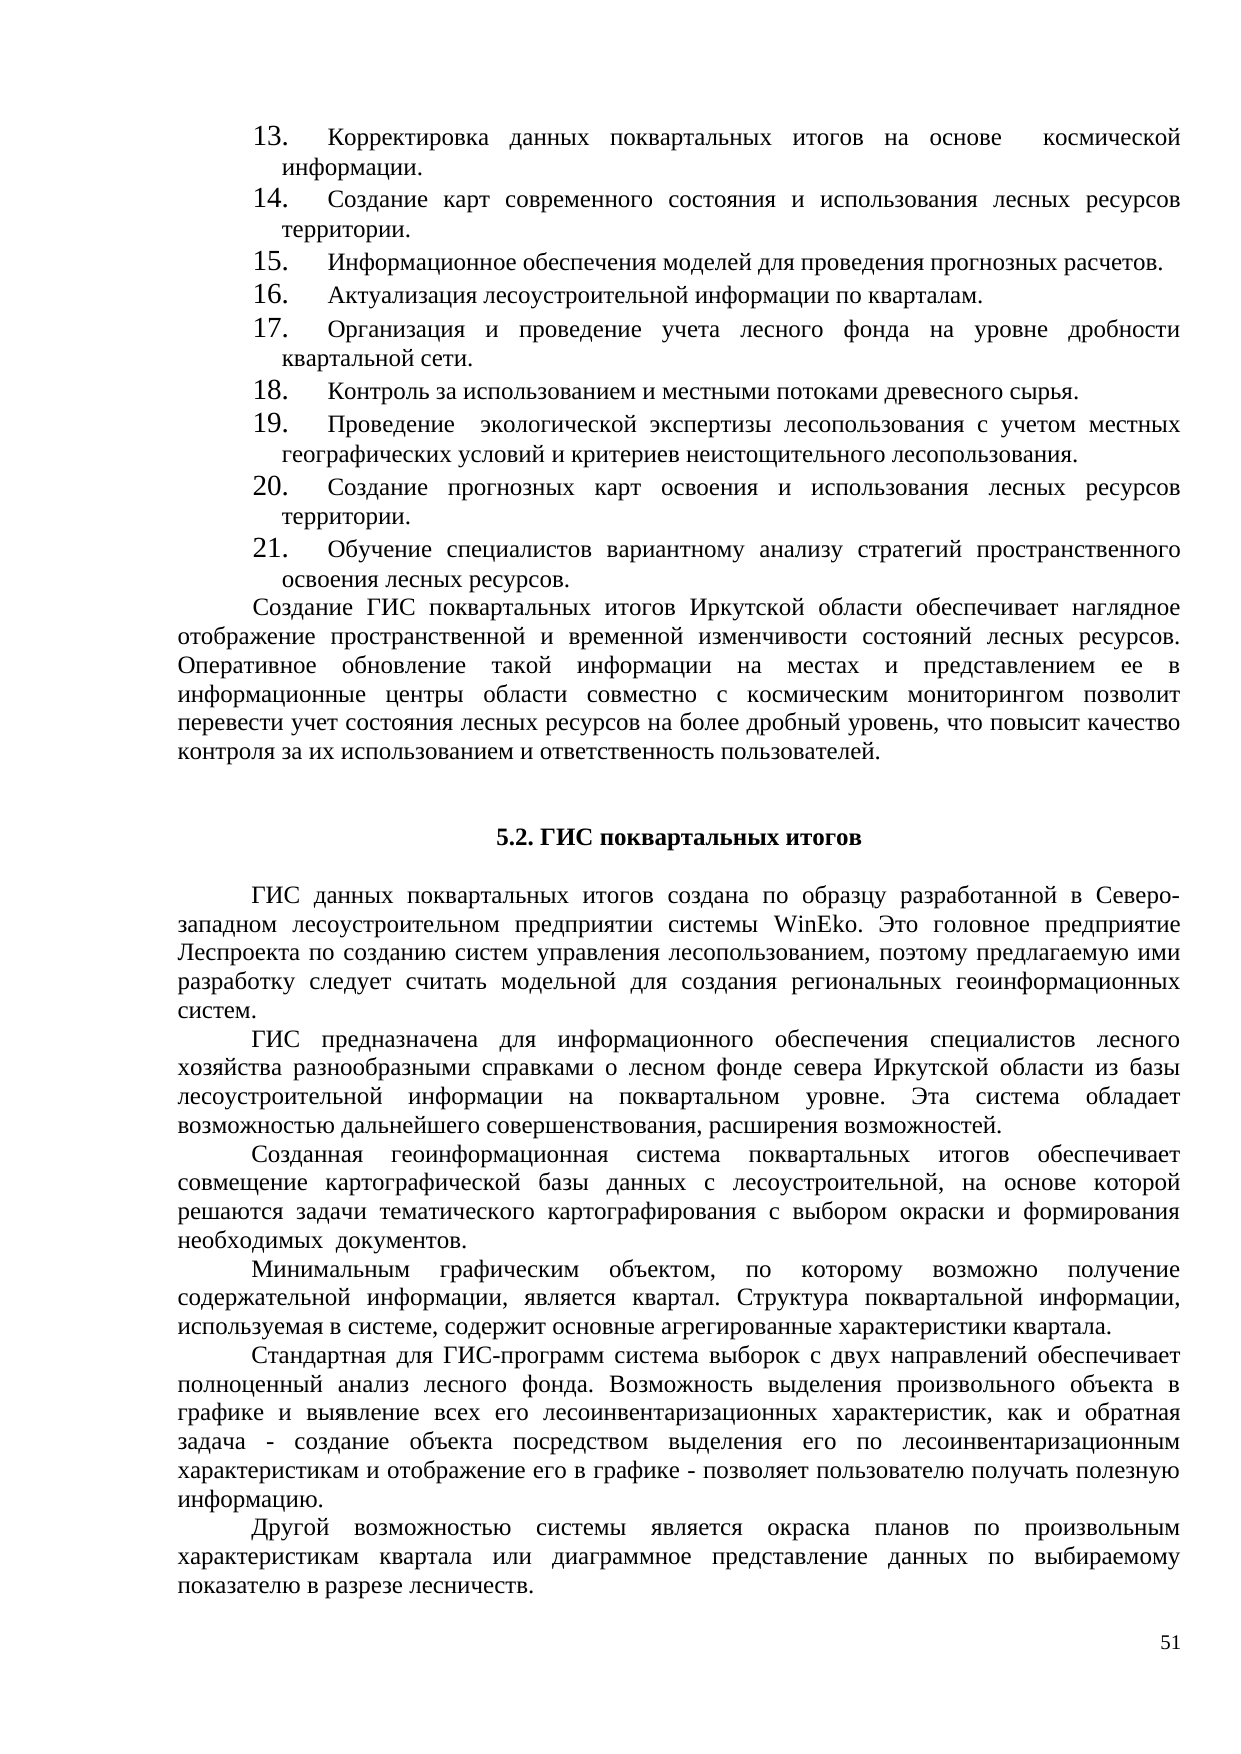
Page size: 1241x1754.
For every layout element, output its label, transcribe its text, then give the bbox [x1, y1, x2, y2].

text Минимальным графическим объектом, по которому возможно получение содержательной информации, является квартал. Структура поквартальной информации, используемая в системе, содержит основные агрегированные характеристики квартала. [177, 1254, 1181, 1340]
text ГИС предназначена для информационного обеспечения специалистов лесного хозяйства разнообразными справками о лесном фонде севера Иркутской области из базы лесоустроительной информации на поквартальном уровне. Эта система обладает возможностью дальнейшего совершенствования, расширения возможностей. [177, 1024, 1181, 1139]
list Создание прогнозных карт освоения и использования лесных ресурсов территории. [252, 468, 1181, 530]
text Другой возможностью системы является окраска планов по произвольным характеристикам квартала или диаграммное представление данных по выбираемому показателю в разрезе лесничеств. [177, 1512, 1181, 1599]
text Стандартная для ГИС-программ система выборок с двух направлений обеспечивает полноценный анализ лесного фонда. Возможность выделения произвольного объекта в графике и выявление всех его лесоинвентаризационных характеристик, как и обратная задача - создание объекта посредством выделения его по лесоинвентаризационным характеристикам и отображение его в графике - позволяет пользователю получать полезную информацию. [177, 1340, 1181, 1512]
list Проведение экологической экспертизы лесопользования с учетом местных географических условий и критериев неистощительного лесопользования. [252, 406, 1181, 468]
text Созданная геоинформационная система поквартальных итогов обеспечивает совмещение картографической базы данных с лесоустроительной, на основе которой решаются задачи тематического картографирования с выбором окраски и формирования необходимых документов. [177, 1139, 1181, 1254]
list Организация и проведение учета лесного фонда на уровне дробности квартальной сети. [252, 310, 1181, 372]
list Создание карт современного состояния и использования лесных ресурсов территории. [252, 180, 1181, 243]
text ГИС данных поквартальных итогов создана по образцу разработанной в Северо-западном лесоустроительном предприятии системы WinEko. Это головное предприятие Леспроекта по созданию систем управления лесопользованием, поэтому предлагаемую ими разработку следует считать модельной для создания региональных геоинформационных систем. [177, 880, 1181, 1024]
list Корректировка данных поквартальных итогов на основе космической информации. [252, 118, 1181, 180]
text 5.2. ГИС поквартальных итогов [177, 822, 1181, 851]
list Обучение специалистов вариантному анализу стратегий пространственного освоения лесных ресурсов. [252, 530, 1181, 592]
text Создание ГИС поквартальных итогов Иркутской области обеспечивает наглядное отображение пространственной и временной изменчивости состояний лесных ресурсов. Оперативное обновление такой информации на местах и представлением ее в информационные центры области совместно с космическим мониторингом позволит перевести учет состояния лесных ресурсов на более дробный уровень, что повысит качество контроля за их использованием и ответственность пользователей. [177, 592, 1181, 765]
list Контроль за использованием и местными потоками древесного сырья. [252, 372, 1181, 406]
list Информационное обеспечения моделей для проведения прогнозных расчетов. [252, 243, 1181, 276]
list Актуализация лесоустроительной информации по кварталам. [252, 276, 1181, 310]
